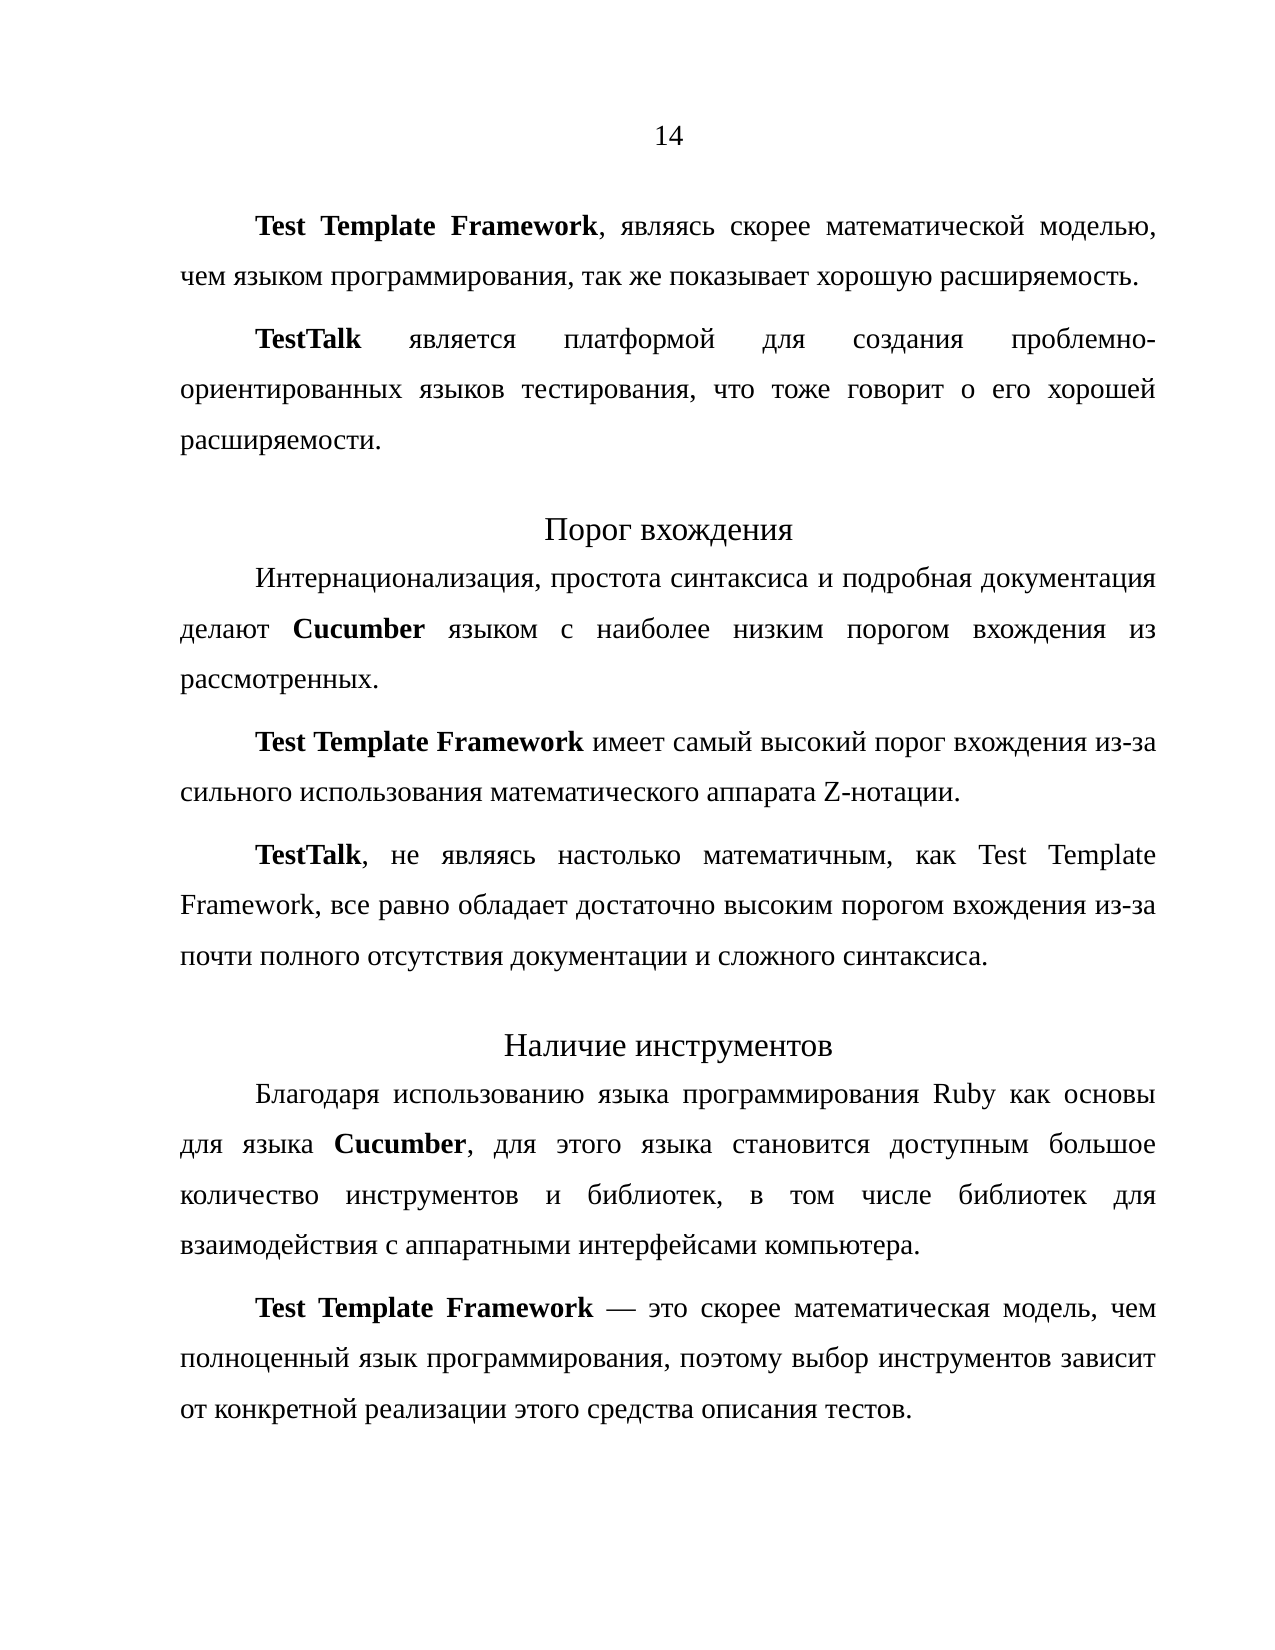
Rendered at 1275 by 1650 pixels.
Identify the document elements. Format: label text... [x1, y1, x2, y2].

text Test Template Framework, являясь скорее математической моделью, чем языком программирования, так же показывает хорошую расширяемость. [180, 208, 1157, 292]
text Благодаря использованию языка программирования Ruby как основы для языка Cucumber, для этого языка становится доступным большое количество инструментов и библиотек, в том числе библиотек для взаимодействия с аппаратными интерфейсами компьютера. [180, 1076, 1157, 1261]
text TestTalk, не являясь настолько математичным, как Test Template Framework, все равно обладает достаточно высоким порогом вхождения из-за почти полного отсутствия документации и сложного синтаксиса. [180, 837, 1157, 971]
subtitle Порог вхождения [180, 510, 1157, 548]
subtitle Наличие инструментов [180, 1026, 1157, 1064]
text TestTalk является платформой для создания проблемно-ориентированных языков тестирования, что тоже говорит о его хорошей расширяемости. [180, 321, 1157, 455]
text Test Template Framework имеет самый высокий порог вхождения из-за сильного использования математического аппарата Z-нотации. [180, 724, 1157, 808]
text Интернационализация, простота синтаксиса и подробная документация делают Cucumber языком с наиболее низким порогом вхождения из рассмотренных. [180, 561, 1157, 695]
text Test Template Framework — это скорее математическая модель, чем полноценный язык программирования, поэтому выбор инструментов зависит от конкретной реализации этого средства описания тестов. [180, 1290, 1157, 1424]
